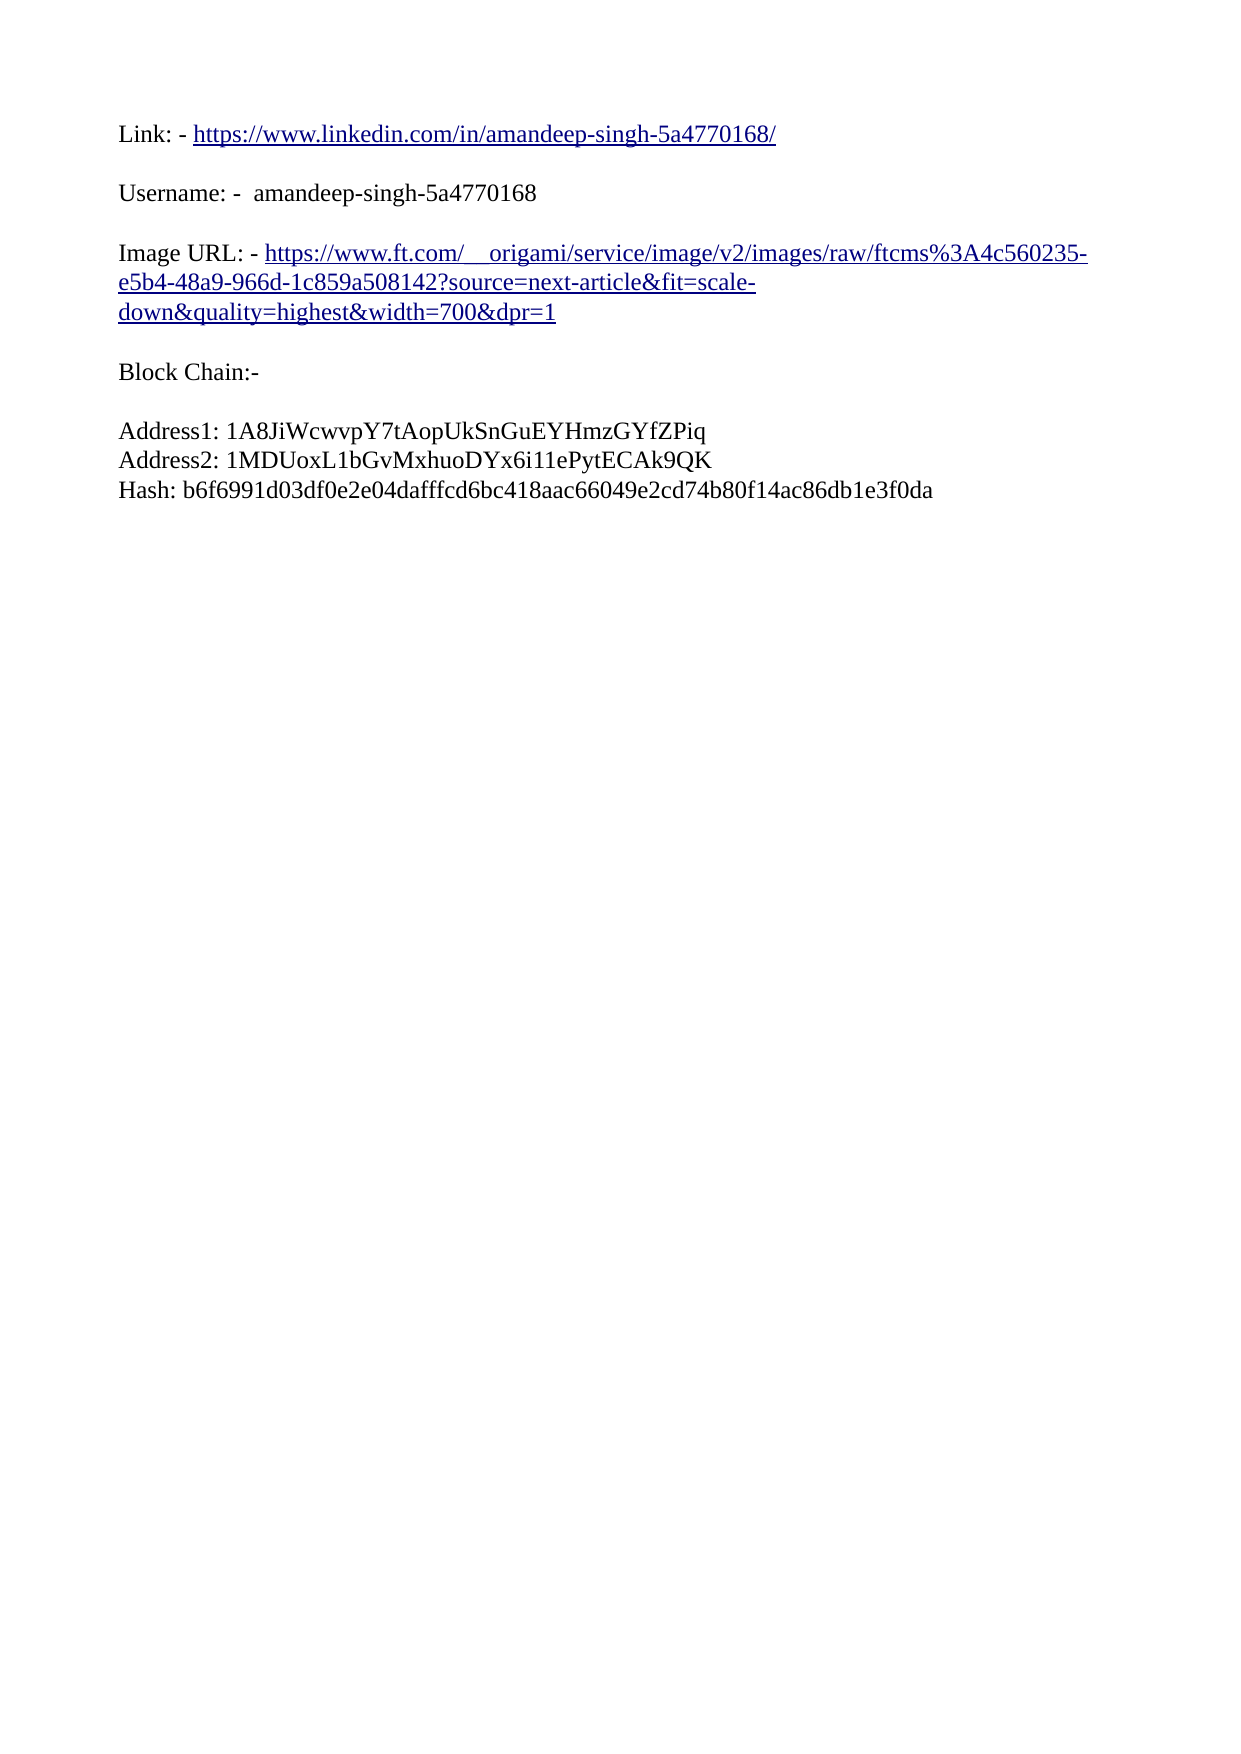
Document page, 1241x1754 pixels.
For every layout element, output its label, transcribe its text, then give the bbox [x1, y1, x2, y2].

text Address2: 1MDUoxL1bGvMxhuoDYx6i11ePytECAk9QK [118, 445, 1122, 474]
text Link: - https://www.linkedin.com/in/amandeep-singh-5a4770168/ [118, 118, 1122, 148]
text Address1: 1A8JiWcwvpY7tAopUkSnGuEYHmzGYfZPiq [118, 415, 1122, 445]
text Hash: b6f6991d03df0e2e04dafffcd6bc418aac66049e2cd74b80f14ac86db1e3f0da [118, 474, 1122, 504]
text Image URL: - https://www.ft.com/__origami/service/image/v2/images/raw/ftcms%3A4c560235-e5b4-48a9-966d-1c859a508142?source=next-article&fit=scale-down&quality=highest&width=700&dpr=1 [118, 237, 1122, 326]
text Username: - amandeep-singh-5a4770168 [118, 177, 1122, 207]
text Block Chain:- [118, 356, 1122, 385]
